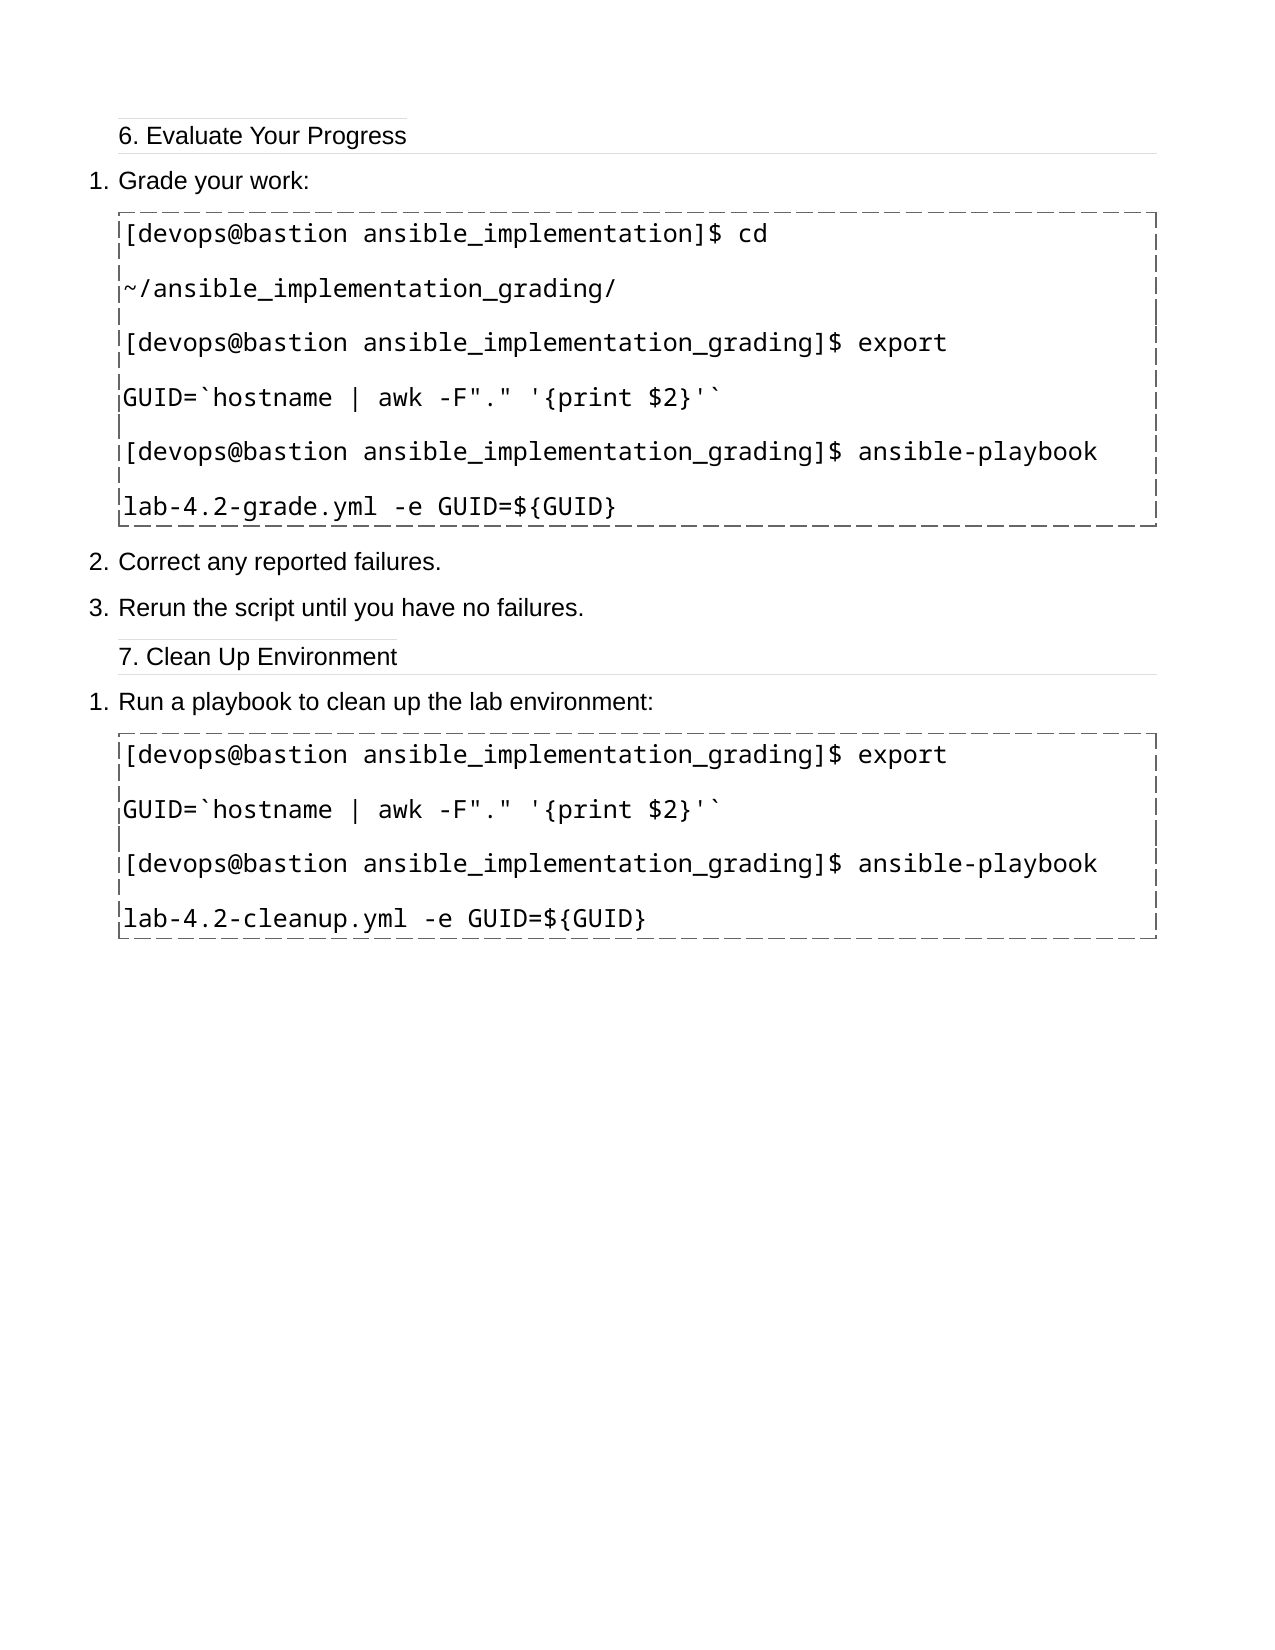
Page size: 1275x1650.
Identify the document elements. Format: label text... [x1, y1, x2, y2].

list Rerun the script until you have no failures. [118, 593, 1157, 622]
list [devops@bastion ansible_implementation]$ cd ~/ansible_implementation_grading/ [118, 212, 1157, 304]
list [devops@bastion ansible_implementation_grading]$ ansible-playbook lab-4.2-cleanup.yml -e GUID=${GUID} [118, 842, 1157, 939]
list Correct any reported failures. [118, 547, 1157, 576]
list [devops@bastion ansible_implementation_grading]$ export GUID=`hostname | awk -F"." '{print $2}'` [118, 733, 1157, 826]
list [devops@bastion ansible_implementation_grading]$ export GUID=`hostname | awk -F"." '{print $2}'` [118, 321, 1157, 413]
list [devops@bastion ansible_implementation_grading]$ ansible-playbook lab-4.2-grade.yml -e GUID=${GUID} [118, 429, 1157, 527]
subtitle 7. Clean Up Environment [118, 639, 1157, 674]
subtitle 6. Evaluate Your Progress [118, 118, 1157, 153]
list Run a playbook to clean up the lab environment: [118, 687, 1157, 716]
list Grade your work: [118, 166, 1157, 194]
